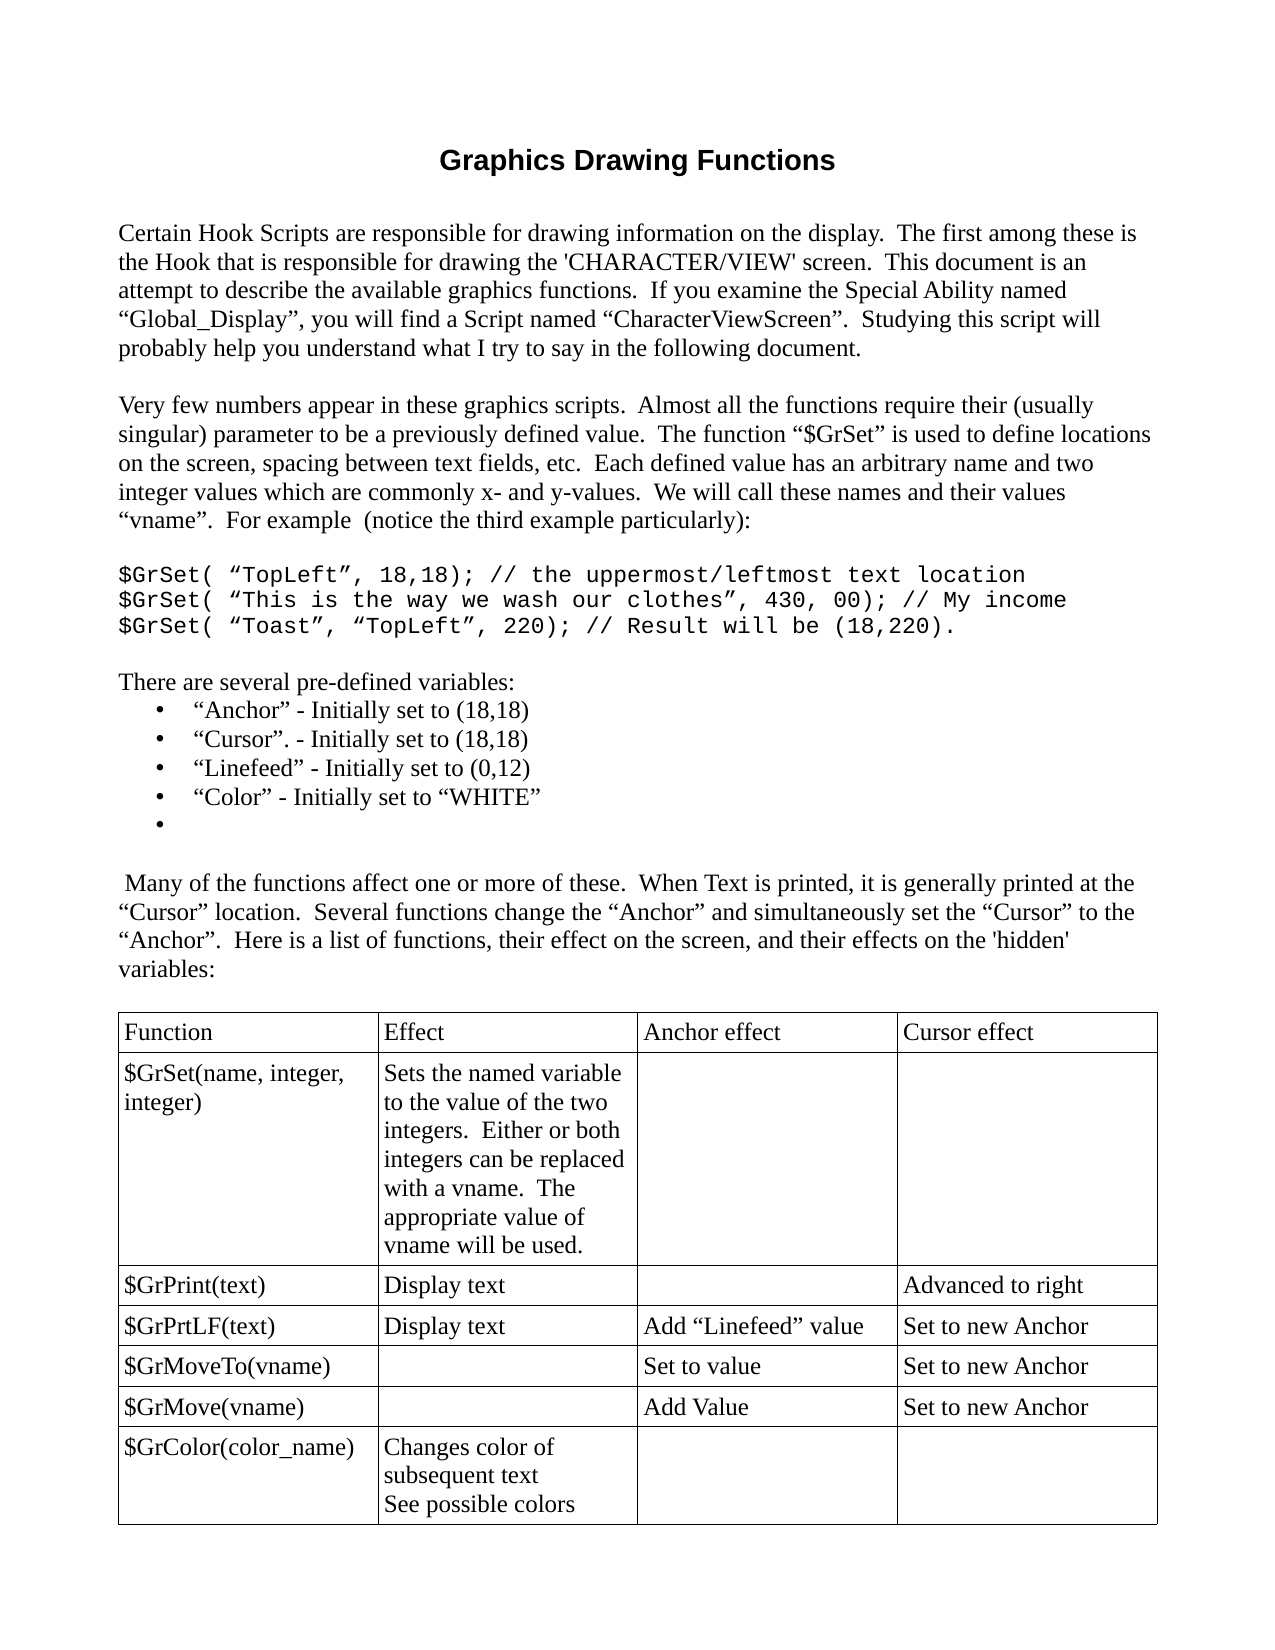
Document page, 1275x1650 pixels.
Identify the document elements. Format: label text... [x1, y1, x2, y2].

table_cell [379, 1387, 637, 1426]
text $GrSet( “This is the way we wash our clothes”, 430, 00); // My income [118, 589, 1157, 615]
table_cell Display text [379, 1306, 637, 1345]
list “Color” - Initially set to “WHITE” [156, 782, 1157, 810]
table_header Function [119, 1013, 378, 1052]
table_cell $GrSet(name, integer, integer) [119, 1053, 378, 1265]
text Certain Hook Scripts are responsible for drawing information on the display. The first among these is the Hook that is responsible for drawing the 'CHARACTER/VIEW' screen. This document is an attempt to describe the available graphics functions. If you examine the Special Ability named “Global_Display”, you will find a Script named “CharacterViewScreen”. Studying this script will probably help you understand what I try to say in the following document. [118, 218, 1157, 362]
table_cell Set to value [638, 1346, 897, 1386]
text There are several pre-defined variables: [118, 667, 1157, 695]
table_cell Advanced to right [898, 1266, 1157, 1305]
table_cell Set to new Anchor [898, 1306, 1157, 1345]
table_cell $GrMoveTo(vname) [119, 1346, 378, 1386]
list “Anchor” - Initially set to (18,18) [156, 695, 1157, 724]
table_cell Add Value [638, 1387, 897, 1426]
text Very few numbers appear in these graphics scripts. Almost all the functions require their (usually singular) parameter to be a previously defined value. The function “$GrSet” is used to define locations on the screen, spacing between text fields, etc. Each defined value has an arbitrary name and two integer values which are commonly x- and y-values. We will call these names and their values “vname”. For example (notice the third example particularly): [118, 390, 1157, 534]
table_cell [898, 1053, 1157, 1265]
table_cell $GrColor(color_name) [119, 1427, 378, 1524]
table_cell [638, 1427, 897, 1524]
table_cell $GrPrtLF(text) [119, 1306, 378, 1345]
table_header Effect [379, 1013, 637, 1052]
table_cell [638, 1053, 897, 1265]
list “Cursor”. - Initially set to (18,18) [156, 724, 1157, 753]
list “Linefeed” - Initially set to (0,12) [156, 753, 1157, 782]
table_cell Sets the named variable to the value of the two integers. Either or both integers can be replaced with a vname. The appropriate value of vname will be used. [379, 1053, 637, 1265]
table_cell [898, 1427, 1157, 1524]
table_cell $GrMove(vname) [119, 1387, 378, 1426]
table_cell Add “Linefeed” value [638, 1306, 897, 1345]
table_cell [638, 1266, 897, 1305]
table_cell Set to new Anchor [898, 1346, 1157, 1386]
table_header Anchor effect [638, 1013, 897, 1052]
table_cell Changes color of subsequent text See possible colors [379, 1427, 637, 1524]
table_header Cursor effect [898, 1013, 1157, 1052]
subtitle Graphics Drawing Functions [118, 143, 1157, 177]
table_cell [379, 1346, 637, 1386]
text $GrSet( “Toast”, “TopLeft”, 220); // Result will be (18,220). [118, 615, 1157, 641]
table_cell Display text [379, 1266, 637, 1305]
text $GrSet( “TopLeft”, 18,18); // the uppermost/leftmost text location [118, 563, 1157, 589]
text Many of the functions affect one or more of these. When Text is printed, it is generally printed at the “Cursor” location. Several functions change the “Anchor” and simultaneously set the “Cursor” to the “Anchor”. Here is a list of functions, their effect on the screen, and their effects on the 'hidden' variables: [118, 868, 1157, 983]
table_cell $GrPrint(text) [119, 1266, 378, 1305]
table_cell Set to new Anchor [898, 1387, 1157, 1426]
